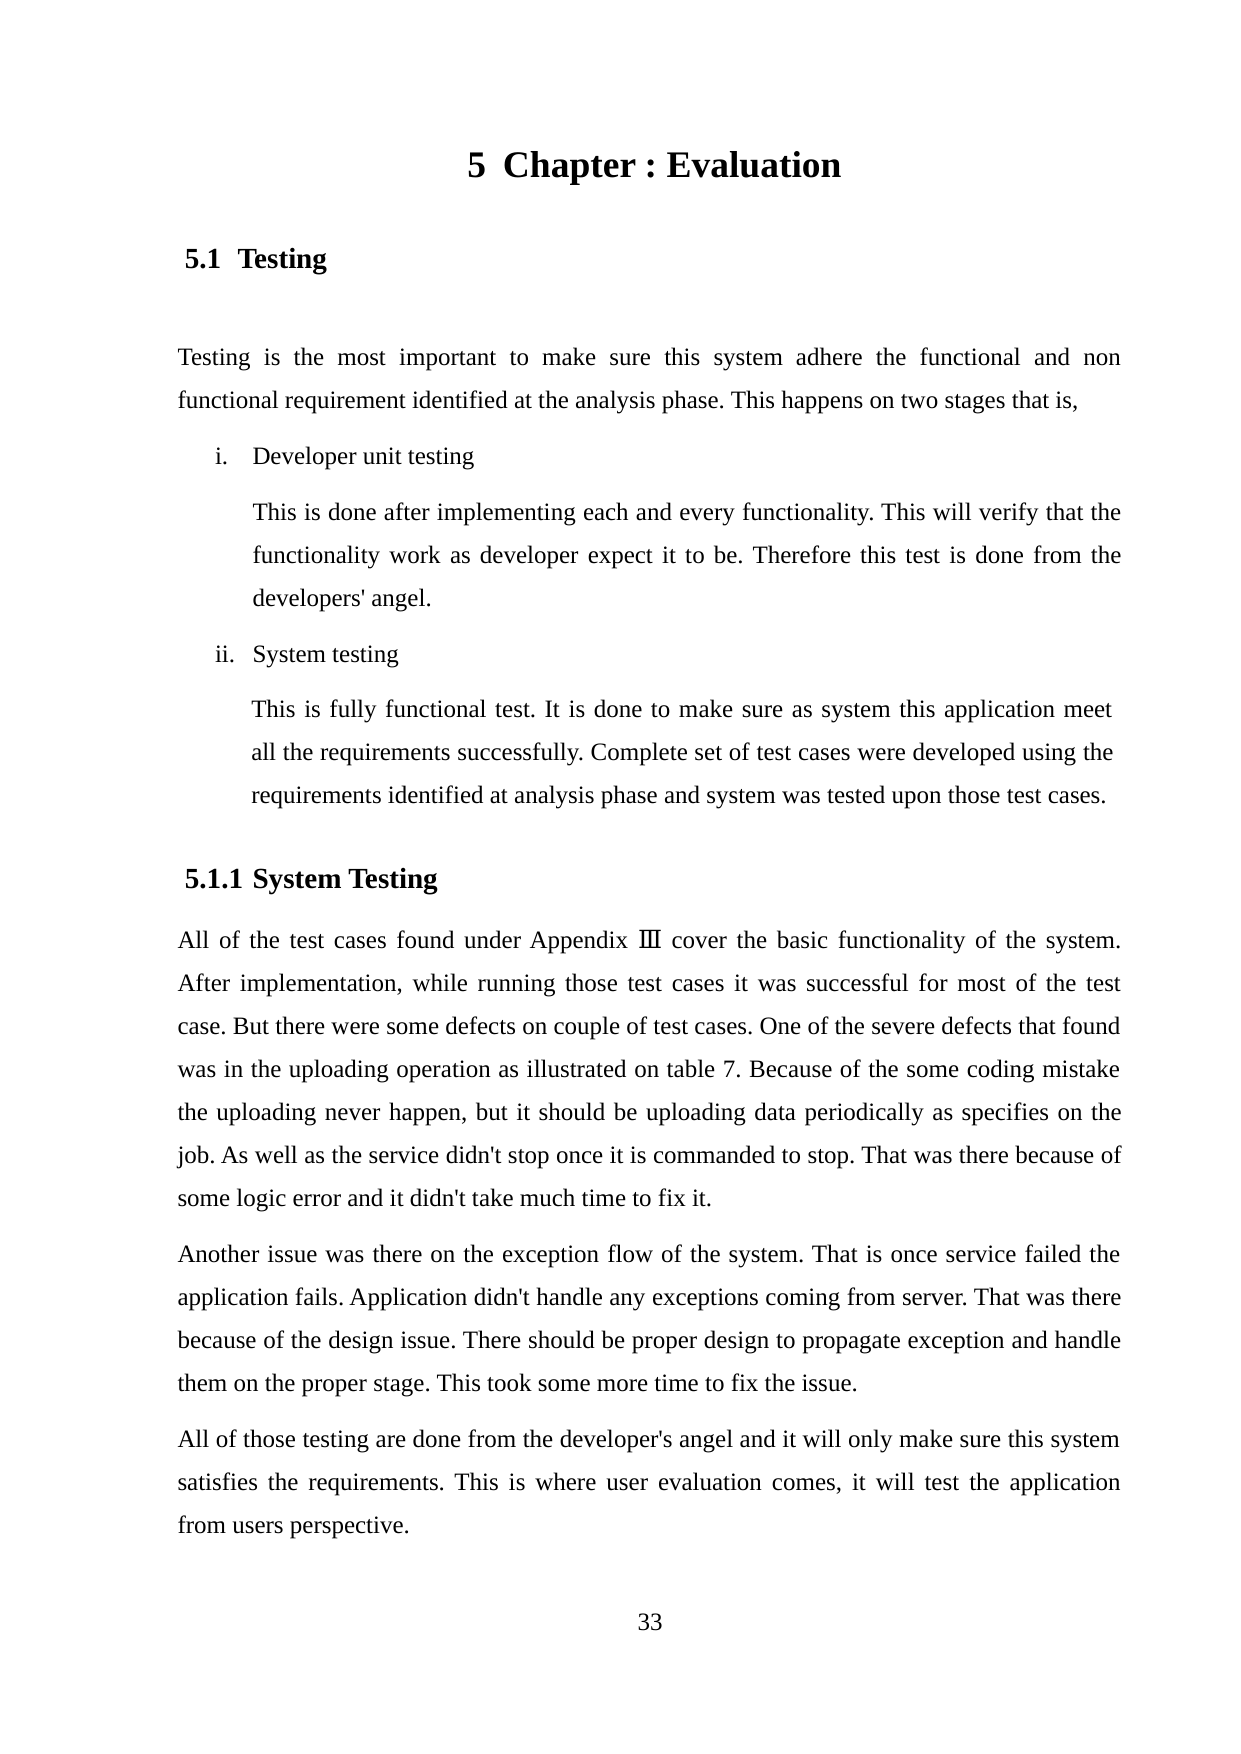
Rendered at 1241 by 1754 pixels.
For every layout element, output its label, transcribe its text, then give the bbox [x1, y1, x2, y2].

list This is done after implementing each and every functionality. This will verify that the functionality work as developer expect it to be. Therefore this test is done from the developers' angel. [215, 497, 1122, 612]
text Testing is the most important to make sure this system adhere the functional and non functional requirement identified at the analysis phase. This happens on two stages that is, [177, 342, 1122, 414]
text Another issue was there on the exception flow of the system. That is once service failed the application fails. Application didn't handle any exceptions coming from server. That was there because of the design issue. There should be proper design to propagate exception and handle them on the proper stage. This took some more time to fix the issue. [177, 1239, 1122, 1397]
list Developer unit testing [215, 441, 1122, 470]
text All of those testing are done from the developer's angel and it will only make sure this system satisfies the requirements. This is where user evaluation comes, it will test the application from users perspective. [177, 1424, 1122, 1539]
subtitle Testing [177, 241, 1122, 274]
list System testing [215, 639, 1122, 667]
text All of the test cases found under Appendix Ⅲ cover the basic functionality of the system. After implementation, while running those test cases it was successful for most of the test case. But there were some defects on couple of test cases. One of the severe defects that found was in the uploading operation as illustrated on table 7. Because of the some coding mistake the uploading never happen, but it should be uploading data periodically as specifies on the job. As well as the service didn't stop once it is commanded to stop. That was there because of some logic error and it didn't take much time to fix it. [177, 925, 1122, 1212]
subtitle System Testing [177, 861, 1122, 894]
text This is fully functional test. It is done to make sure as system this application meet all the requirements successfully. Complete set of test cases were developed using the requirements identified at analysis phase and system was tested upon those test cases. [177, 694, 1122, 809]
subtitle Chapter : Evaluation [177, 143, 1122, 186]
